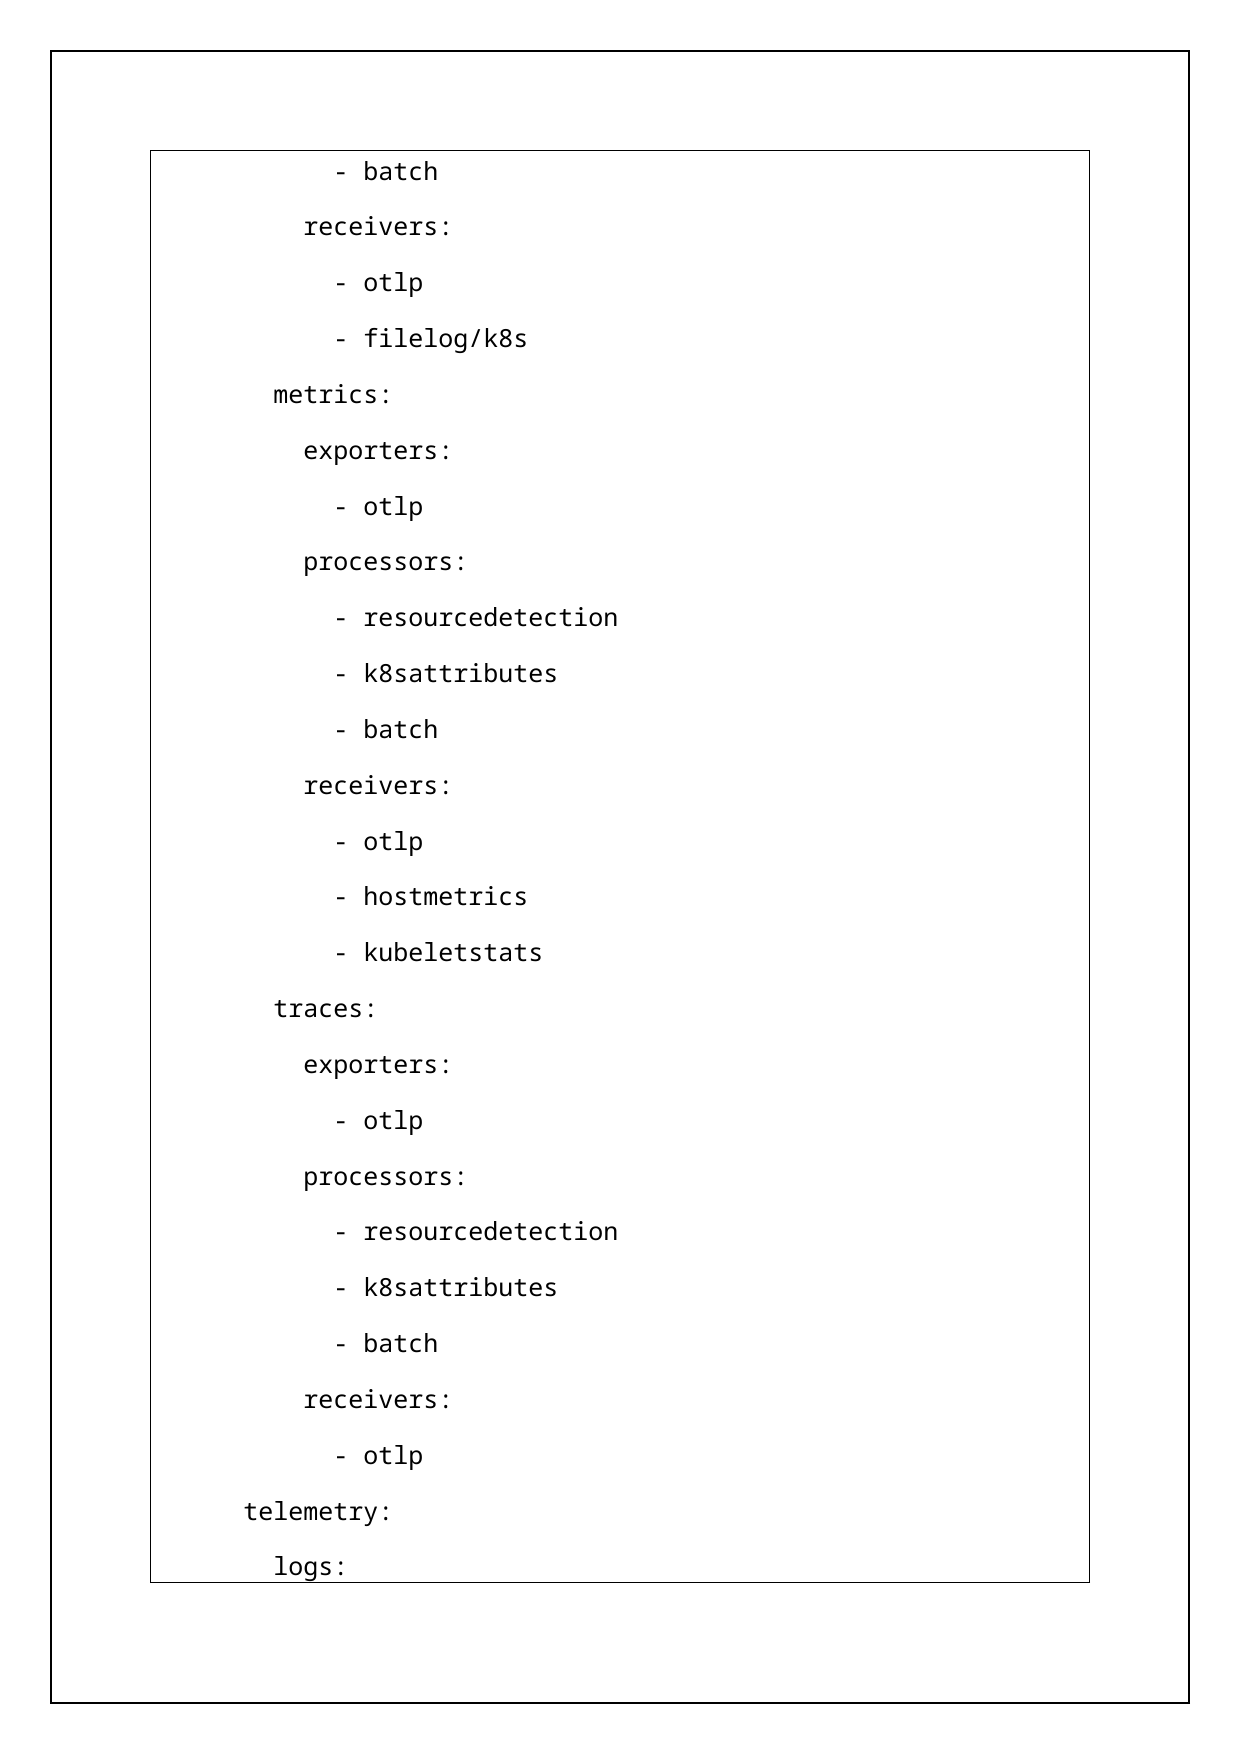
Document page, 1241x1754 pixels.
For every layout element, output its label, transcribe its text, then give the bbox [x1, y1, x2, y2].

text traces: [151, 987, 1089, 1025]
text - batch [151, 708, 1089, 746]
text processors: [151, 1155, 1089, 1192]
text - kubeletstats [151, 932, 1089, 969]
text metrics: [151, 373, 1089, 411]
text - otlp [151, 820, 1089, 857]
text logs: [151, 1546, 1089, 1582]
text exporters: [151, 1043, 1089, 1081]
text - otlp [151, 485, 1089, 522]
text - resourcedetection [151, 1211, 1089, 1248]
text - k8sattributes [151, 652, 1089, 690]
text - resourcedetection [151, 597, 1089, 634]
text - k8sattributes [151, 1267, 1089, 1304]
text - filelog/k8s [151, 317, 1089, 355]
text - otlp [151, 1099, 1089, 1136]
text - batch [151, 151, 1089, 187]
text exporters: [151, 429, 1089, 466]
text receivers: [151, 764, 1089, 801]
text - otlp [151, 262, 1089, 299]
text telemetry: [151, 1490, 1089, 1527]
text - batch [151, 1322, 1089, 1360]
text receivers: [151, 1378, 1089, 1416]
text - otlp [151, 1434, 1089, 1471]
text - hostmetrics [151, 876, 1089, 913]
text receivers: [151, 206, 1089, 243]
text processors: [151, 541, 1089, 578]
